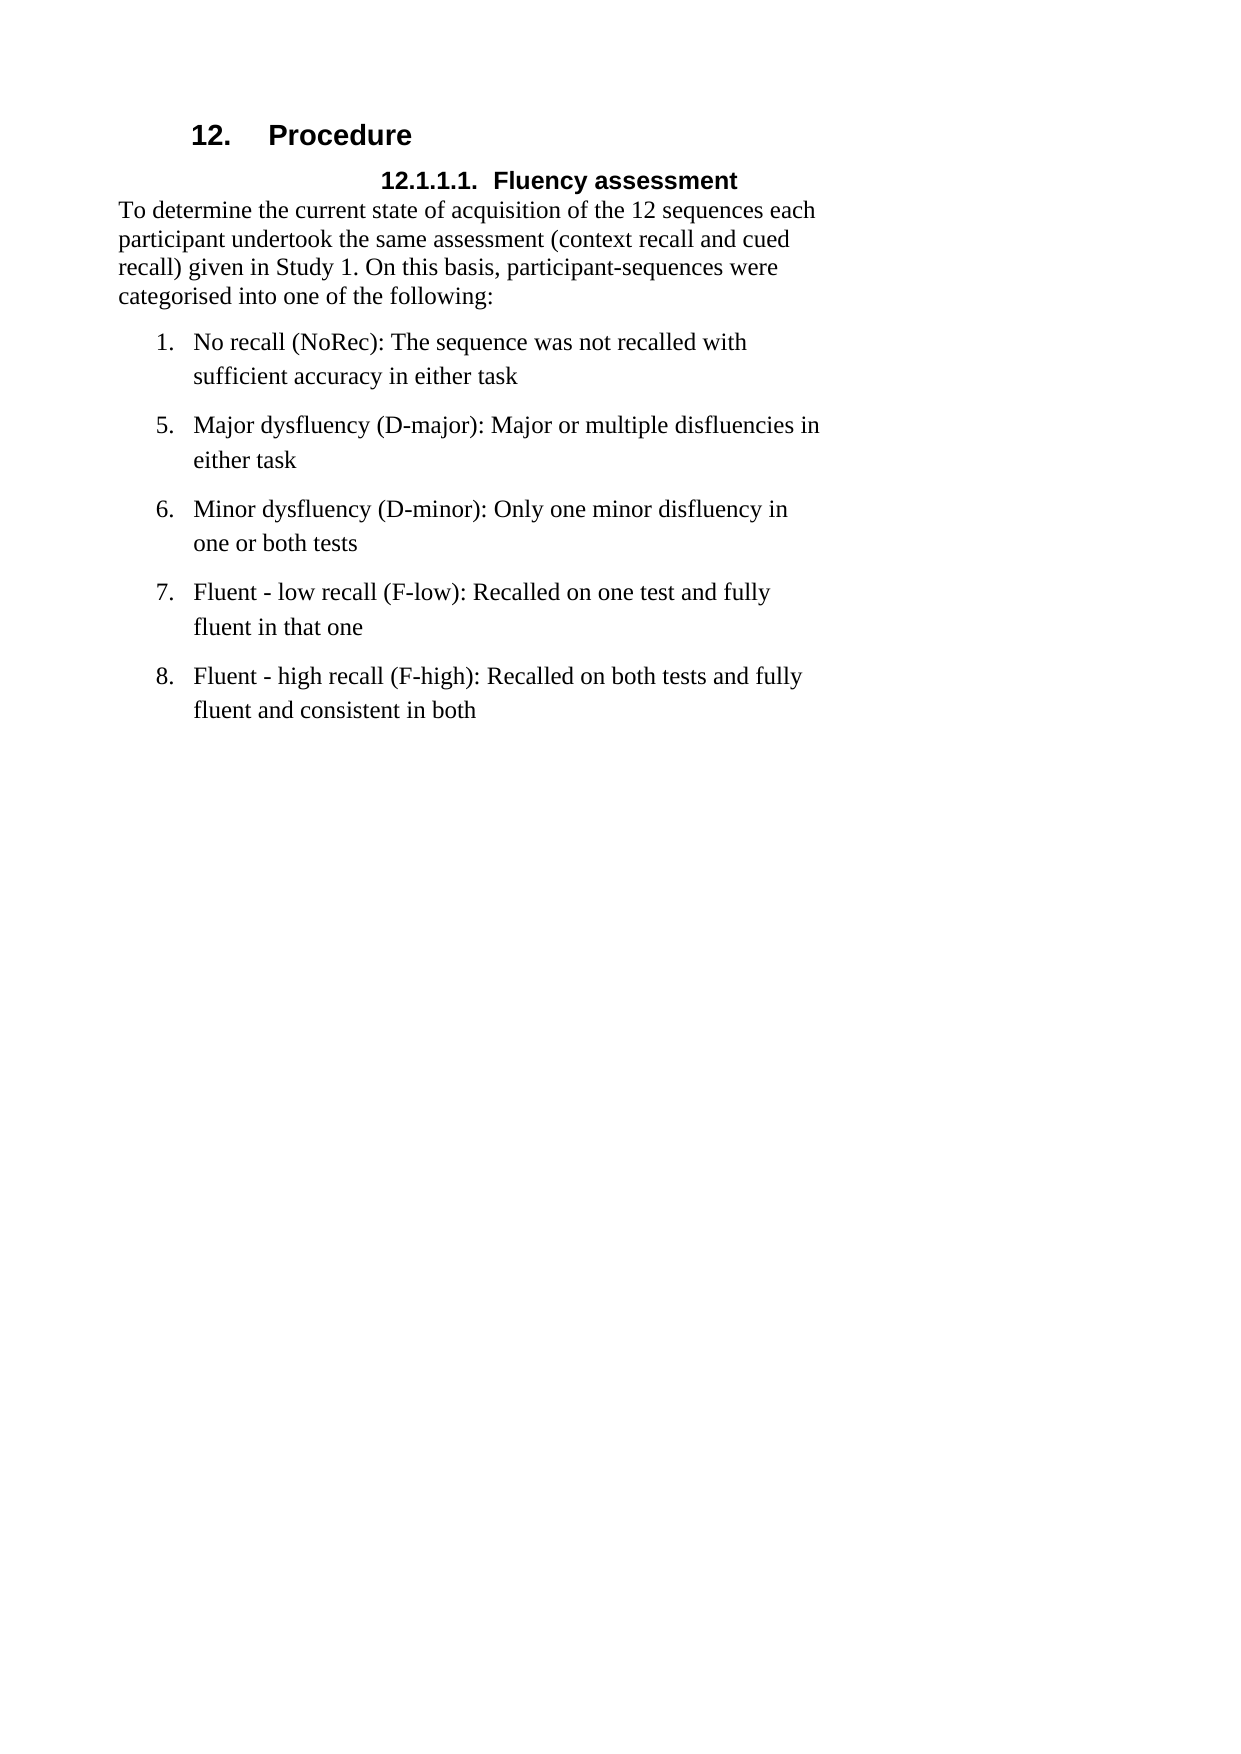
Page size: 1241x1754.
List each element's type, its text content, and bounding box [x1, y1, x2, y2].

text To determine the current state of acquisition of the 12 sequences each participant undertook the same assessment (context recall and cued recall) given in Study 1. On this basis, participant-sequences were categorised into one of the following: [118, 195, 827, 310]
list Fluent - high recall (F-high): Recalled on both tests and fully fluent and consistent in both [156, 661, 827, 724]
list Fluent - low recall (F-low): Recalled on one test and fully fluent in that one [156, 577, 827, 641]
list Fluency assessment [381, 166, 827, 195]
list Procedure [191, 118, 827, 152]
list Major dysfluency (D-major): Major or multiple disfluencies in either task [156, 410, 827, 473]
list Minor dysfluency (D-minor): Only one minor disfluency in one or both tests [156, 494, 827, 557]
list No recall (NoRec): The sequence was not recalled with sufficient accuracy in either task [156, 327, 827, 390]
